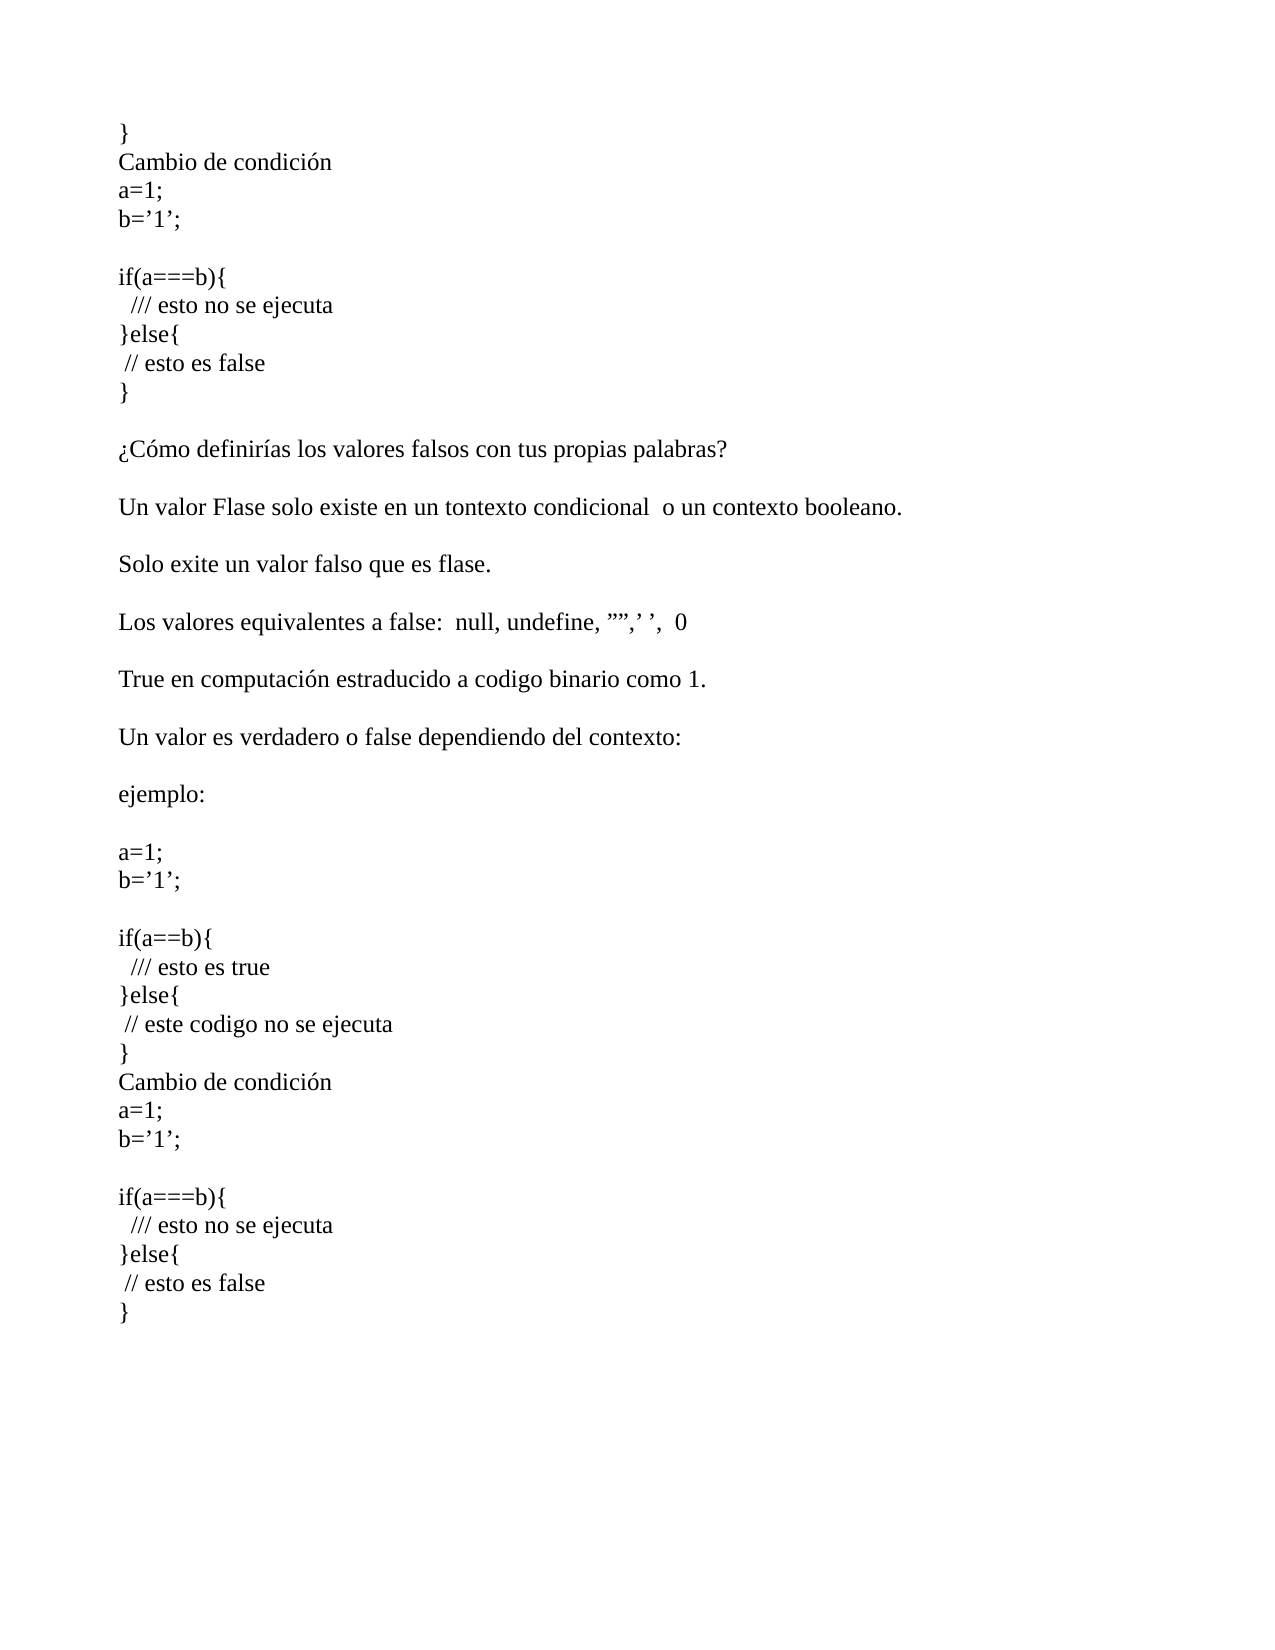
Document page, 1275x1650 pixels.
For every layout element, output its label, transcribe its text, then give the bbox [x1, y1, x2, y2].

text a=1; [118, 837, 1157, 866]
text if(a===b){ [118, 262, 1157, 291]
text // esto es false [118, 1268, 1157, 1297]
text Un valor Flase solo existe en un tontexto condicional o un contexto booleano. [118, 492, 1157, 521]
text }else{ [118, 1239, 1157, 1268]
text // esto es false [118, 348, 1157, 377]
text }else{ [118, 319, 1157, 348]
text Un valor es verdadero o false dependiendo del contexto: [118, 722, 1157, 751]
text ejemplo: [118, 779, 1157, 808]
text /// esto no se ejecuta [118, 291, 1157, 319]
text b=’1’; [118, 1124, 1157, 1153]
text }else{ [118, 981, 1157, 1009]
text if(a==b){ [118, 923, 1157, 952]
text /// esto es true [118, 952, 1157, 981]
text a=1; [118, 176, 1157, 204]
text } [118, 1038, 1157, 1067]
text } [118, 1297, 1157, 1326]
text b=’1’; [118, 204, 1157, 233]
text Los valores equivalentes a false: null, undefine, ””,’ ’, 0 [118, 607, 1157, 636]
text } [118, 118, 1157, 147]
text } [118, 377, 1157, 406]
text Solo exite un valor falso que es flase. [118, 549, 1157, 578]
text /// esto no se ejecuta [118, 1211, 1157, 1239]
text Cambio de condición [118, 147, 1157, 176]
text a=1; [118, 1096, 1157, 1124]
text b=’1’; [118, 866, 1157, 894]
text True en computación estraducido a codigo binario como 1. [118, 664, 1157, 693]
text if(a===b){ [118, 1182, 1157, 1211]
text Cambio de condición [118, 1067, 1157, 1096]
text // este codigo no se ejecuta [118, 1009, 1157, 1038]
text ¿Cómo definirías los valores falsos con tus propias palabras? [118, 434, 1157, 463]
